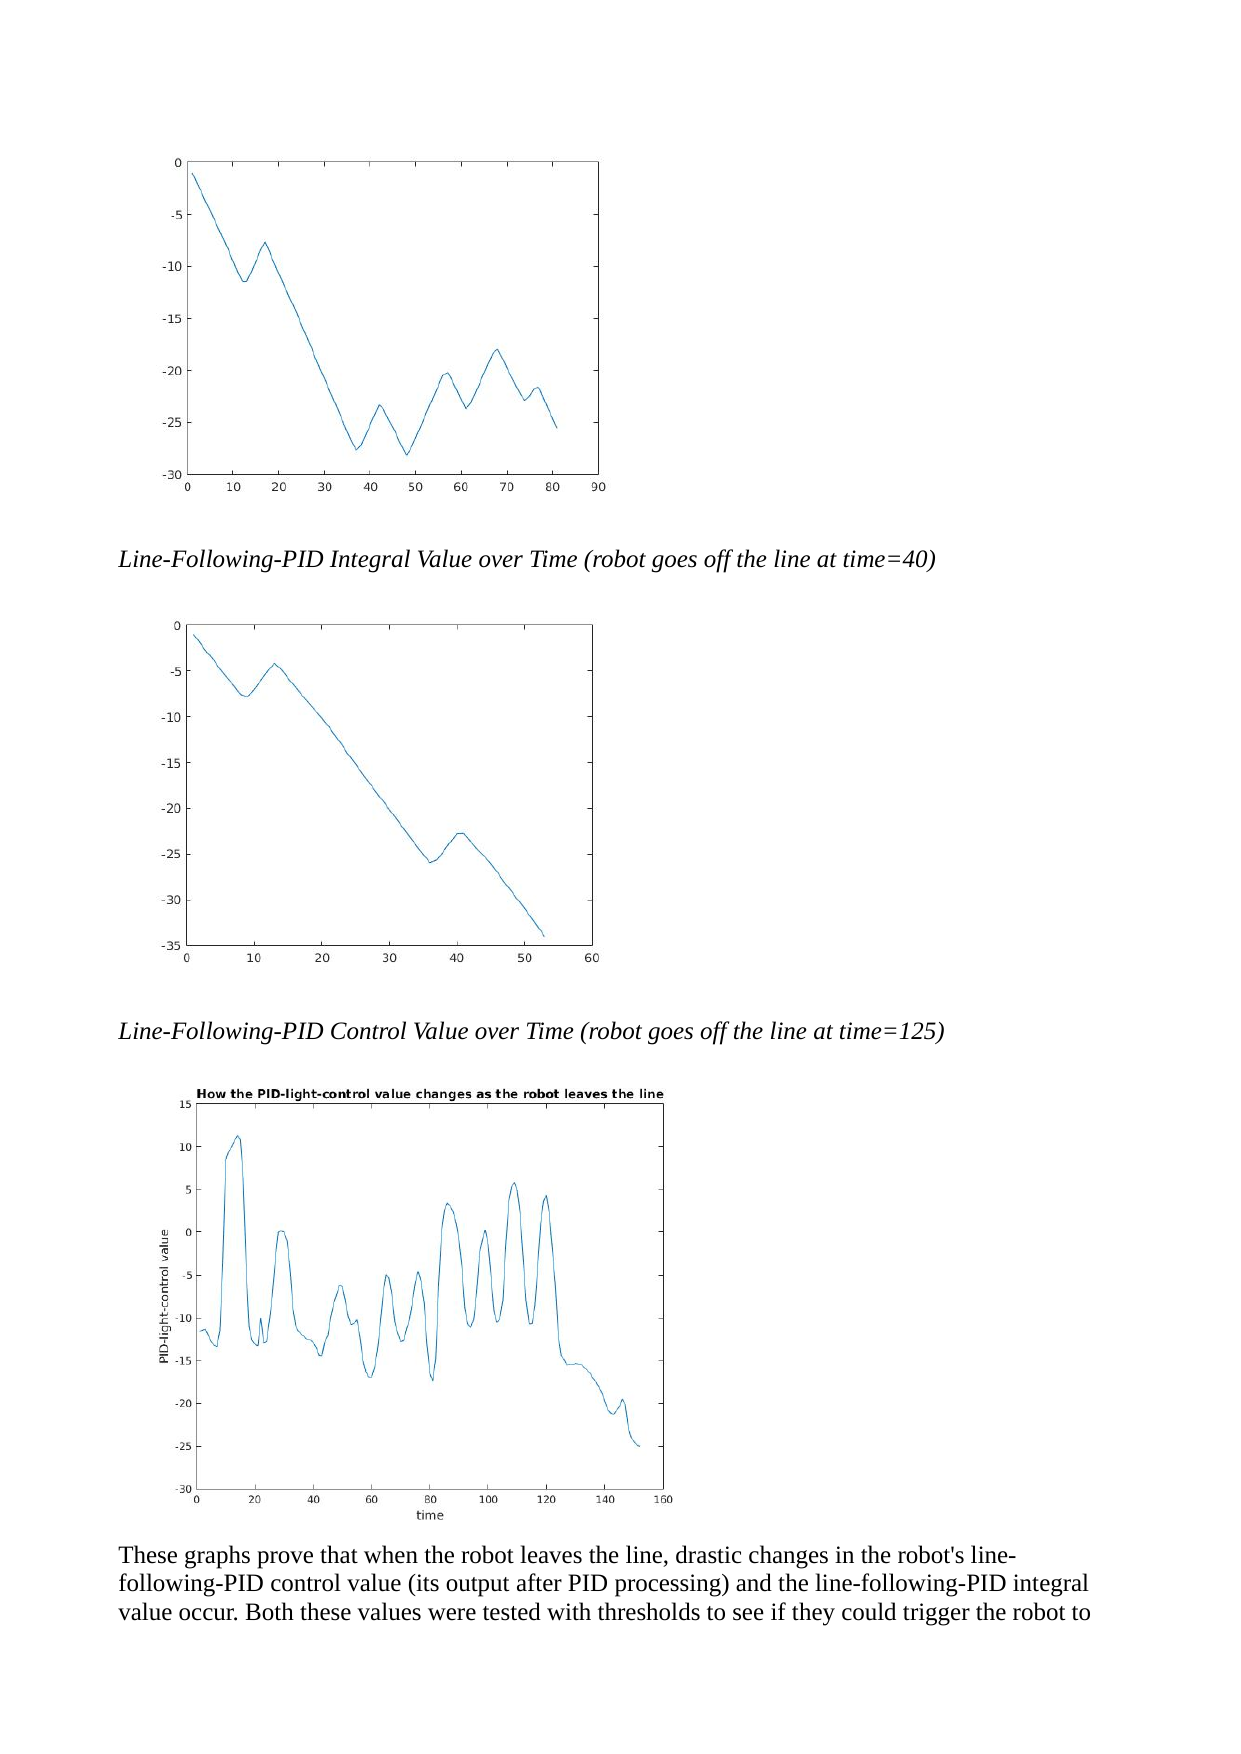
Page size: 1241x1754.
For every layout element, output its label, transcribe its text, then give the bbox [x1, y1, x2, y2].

text Line-Following-PID Integral Value over Time (robot goes off the line at time=40) [118, 544, 1122, 573]
text These graphs prove that when the robot leaves the line, drastic changes in the robot's line-following-PID control value (its output after PID processing) and the line-following-PID integral value occur. Both these values were tested with thresholds to see if they could trigger the robot to [118, 1045, 1122, 1626]
text Line-Following-PID Control Value over Time (robot goes off the line at time=125) [118, 1016, 1122, 1045]
picture [118, 133, 648, 516]
picture [118, 1069, 720, 1540]
picture [118, 596, 641, 988]
